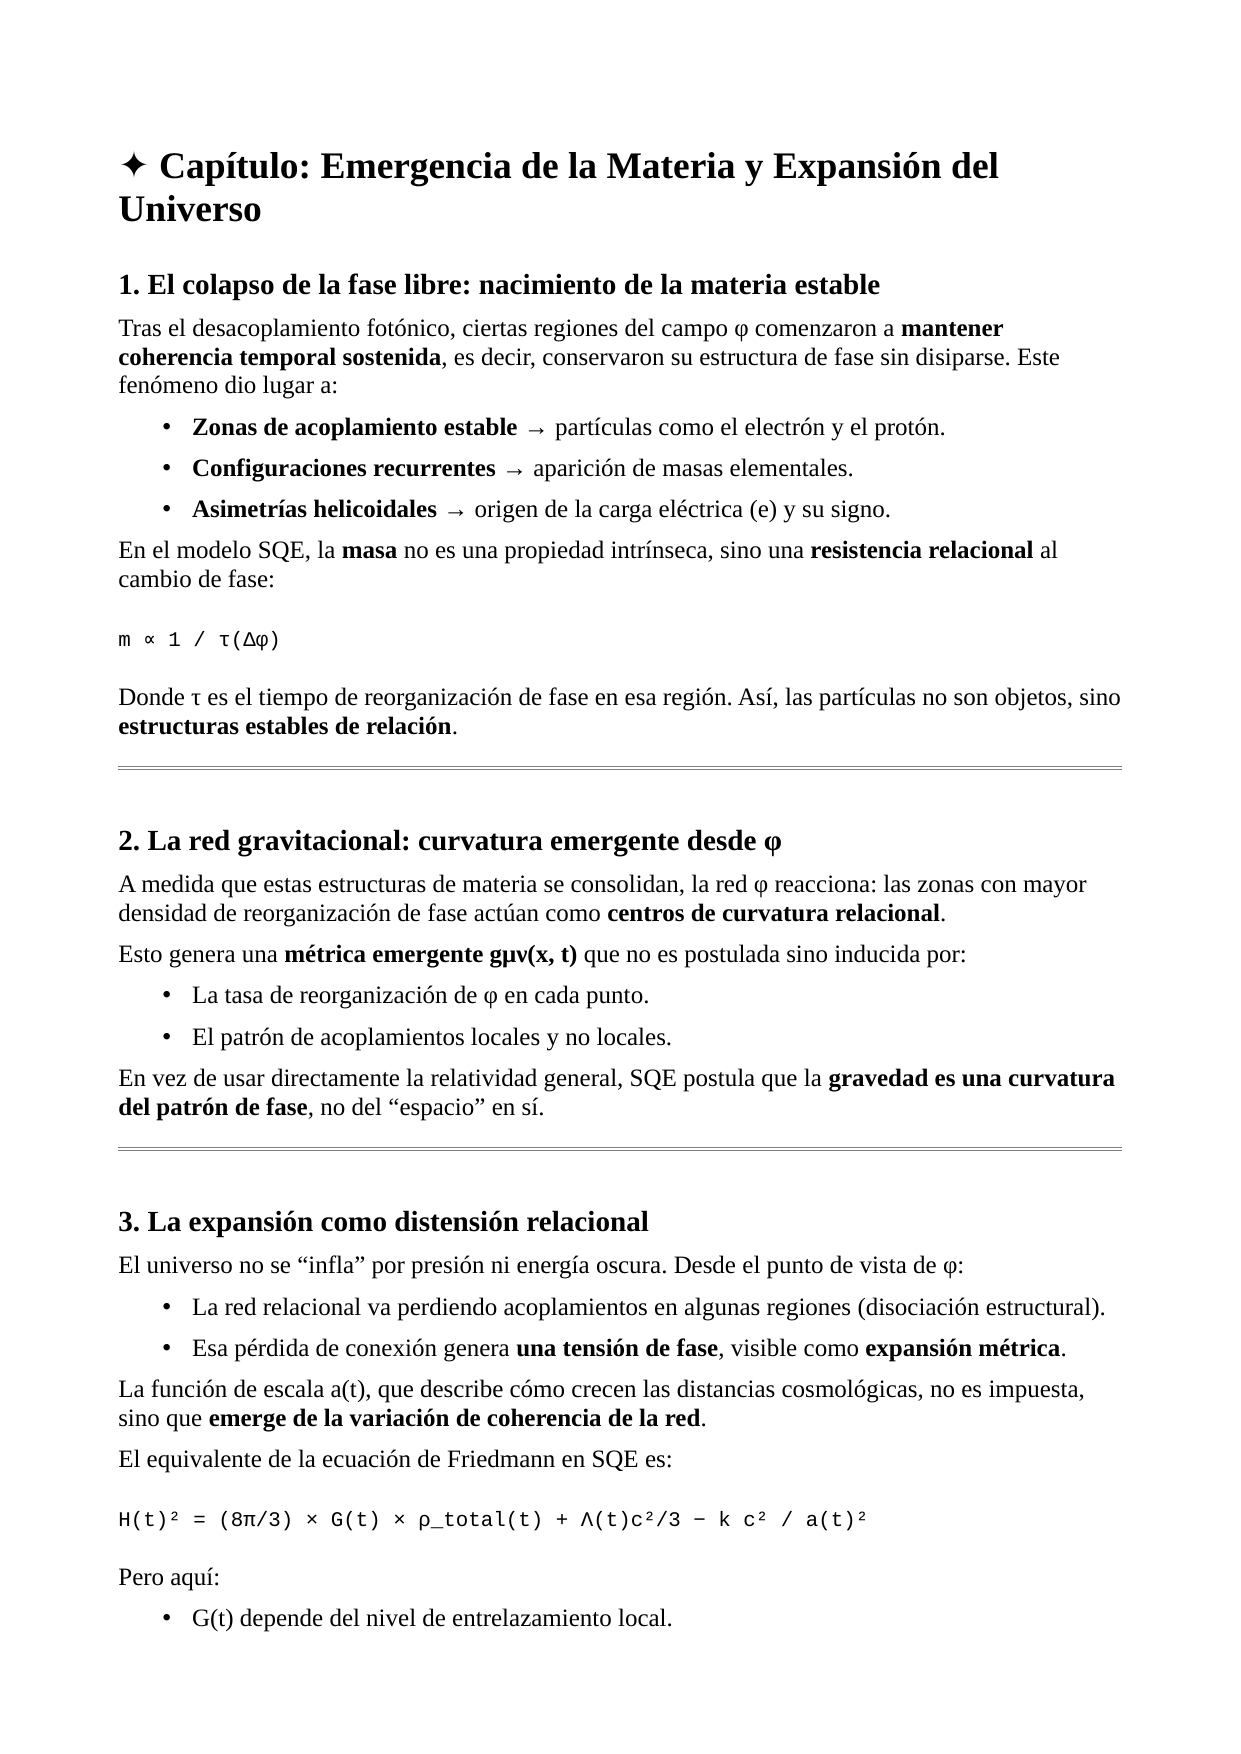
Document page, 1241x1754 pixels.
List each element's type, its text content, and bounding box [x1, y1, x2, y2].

list El patrón de acoplamientos locales y no locales. [162, 1022, 1122, 1051]
text En el modelo SQE, la masa no es una propiedad intrínseca, sino una resistencia relacional al cambio de fase: [118, 535, 1122, 593]
text m ∝ 1 / τ(Δφ) [118, 629, 1122, 653]
list G(t) depende del nivel de entrelazamiento local. [162, 1603, 1122, 1632]
list Asimetrías helicoidales → origen de la carga eléctrica (e) y su signo. [162, 494, 1122, 523]
subtitle 3. La expansión como distensión relacional [118, 1204, 1122, 1238]
list Configuraciones recurrentes → aparición de masas elementales. [162, 453, 1122, 482]
text Pero aquí: [118, 1562, 1122, 1591]
subtitle ✦ Capítulo: Emergencia de la Materia y Expansión del Universo [118, 143, 1122, 229]
text La función de escala a(t), que describe cómo crecen las distancias cosmológicas, no es impuesta, sino que emerge de la variación de coherencia de la red. [118, 1374, 1122, 1432]
list Zonas de acoplamiento estable → partículas como el electrón y el protón. [162, 412, 1122, 440]
list La red relacional va perdiendo acoplamientos en algunas regiones (disociación estructural). [162, 1292, 1122, 1320]
text El universo no se “infla” por presión ni energía oscura. Desde el punto de vista de φ: [118, 1250, 1122, 1279]
text Donde τ es el tiempo de reorganización de fase en esa región. Así, las partículas no son objetos, sino estructuras estables de relación. [118, 682, 1122, 740]
subtitle 2. La red gravitacional: curvatura emergente desde φ [118, 823, 1122, 857]
text A medida que estas estructuras de materia se consolidan, la red φ reacciona: las zonas con mayor densidad de reorganización de fase actúan como centros de curvatura relacional. [118, 869, 1122, 927]
text El equivalente de la ecuación de Friedmann en SQE es: [118, 1444, 1122, 1473]
text Esto genera una métrica emergente gμν(x, t) que no es postulada sino inducida por: [118, 939, 1122, 968]
text H(t)² = (8π/3) × G(t) × ρ_total(t) + Λ(t)c²/3 − k c² / a(t)² [118, 1509, 1122, 1533]
text Tras el desacoplamiento fotónico, ciertas regiones del campo φ comenzaron a mantener coherencia temporal sostenida, es decir, conservaron su estructura de fase sin disiparse. Este fenómeno dio lugar a: [118, 313, 1122, 399]
list La tasa de reorganización de φ en cada punto. [162, 981, 1122, 1009]
text En vez de usar directamente la relatividad general, SQE postula que la gravedad es una curvatura del patrón de fase, no del “espacio” en sí. [118, 1063, 1122, 1121]
subtitle 1. El colapso de la fase libre: nacimiento de la materia estable [118, 267, 1122, 300]
list Esa pérdida de conexión genera una tensión de fase, visible como expansión métrica. [162, 1333, 1122, 1362]
